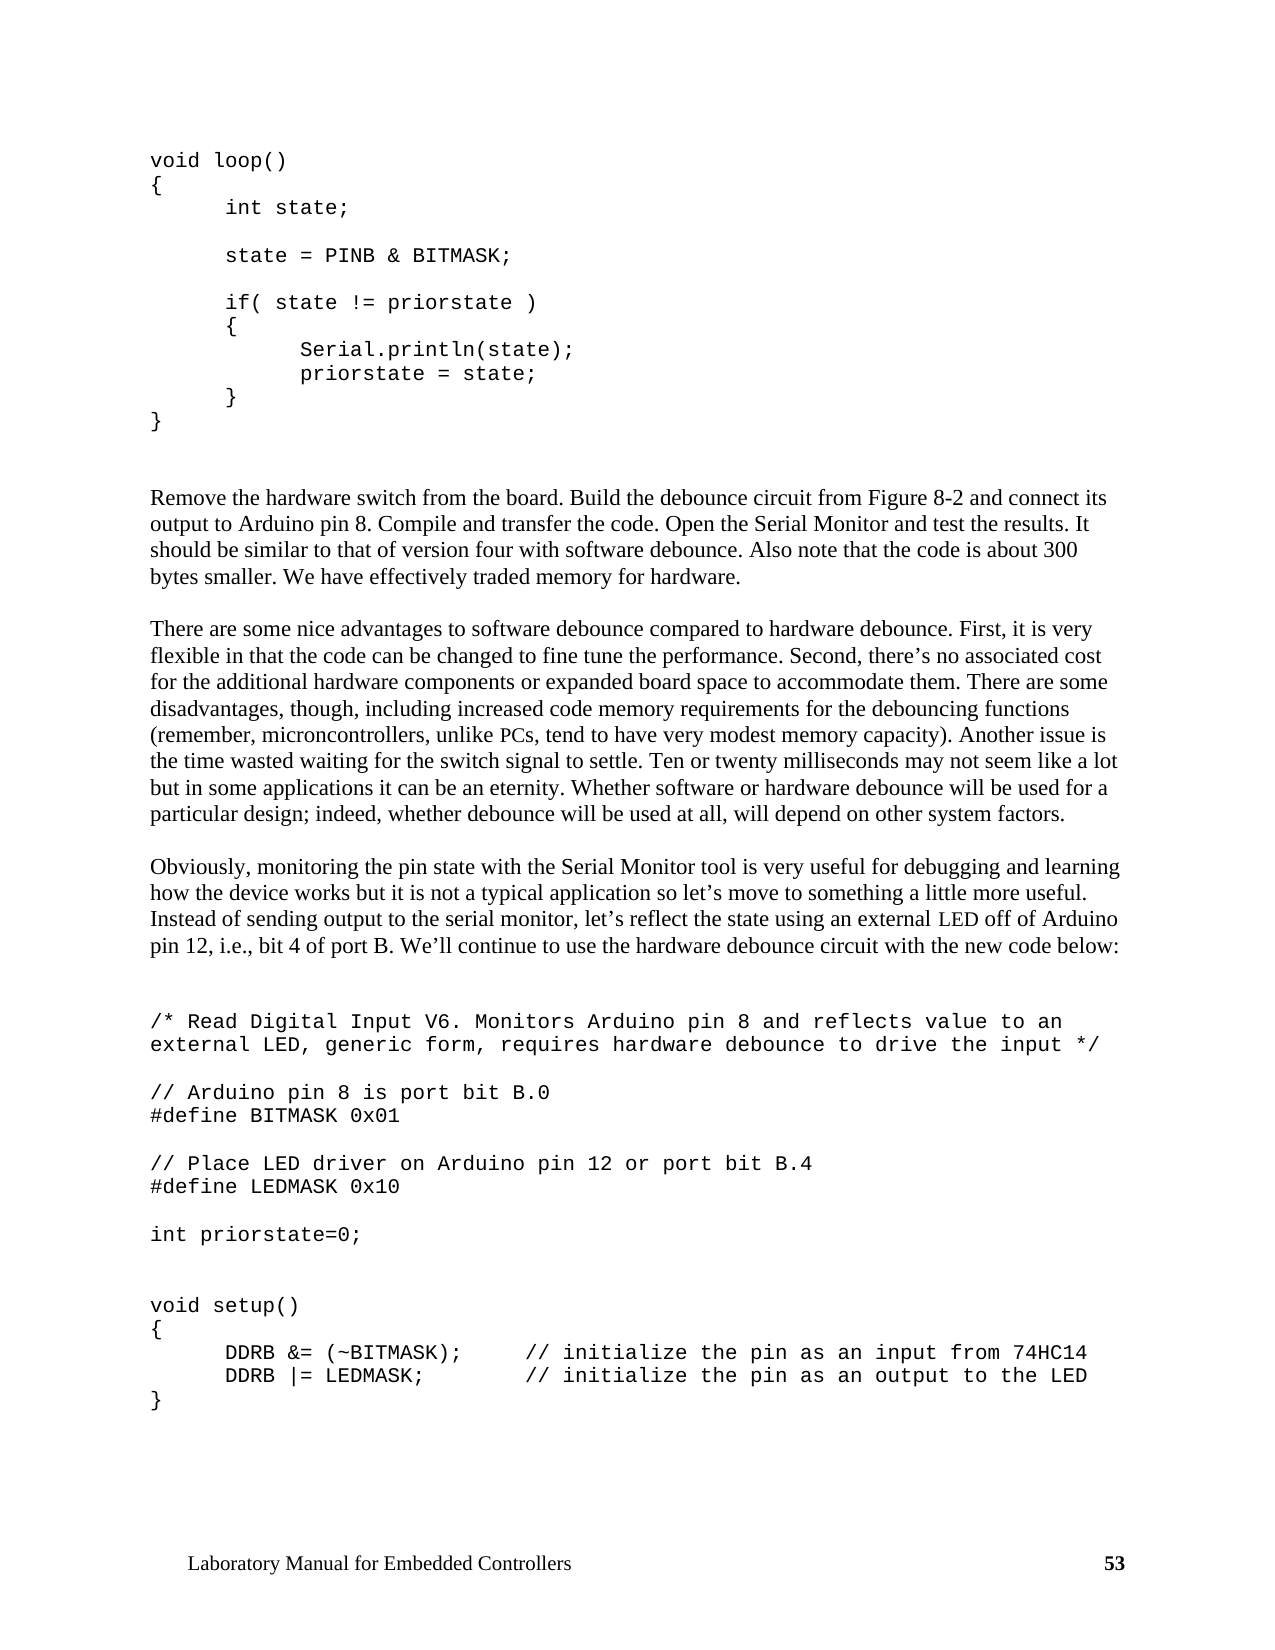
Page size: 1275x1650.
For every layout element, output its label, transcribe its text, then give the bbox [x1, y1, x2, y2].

text { [150, 1318, 1125, 1342]
text } [150, 1389, 1125, 1413]
text { [150, 316, 1125, 339]
text Serial.println(state); [150, 339, 1125, 363]
text int state; [150, 197, 1125, 221]
text #define LEDMASK 0x10 [150, 1176, 1125, 1200]
text Remove the hardware switch from the board. Build the debounce circuit from Figure 8-2 and connect its output to Arduino pin 8. Compile and transfer the code. Open the Serial Monitor and test the results. It should be similar to that of version four with software debounce. Also note that the code is about 300 bytes smaller. We have effectively traded memory for hardware. [150, 484, 1125, 589]
text } [150, 410, 1125, 434]
text priorstate = state; [150, 363, 1125, 386]
text // Arduino pin 8 is port bit B.0 [150, 1082, 1125, 1105]
text if( state != priorstate ) [150, 292, 1125, 316]
text DDRB |= LEDMASK; // initialize the pin as an output to the LED [150, 1366, 1125, 1389]
text { [150, 174, 1125, 197]
text } [150, 386, 1125, 410]
text Obviously, monitoring the pin state with the Serial Monitor tool is very useful for debugging and learning how the device works but it is not a typical application so let’s move to something a little more useful. Instead of sending output to the serial monitor, let’s reflect the state using an external LED off of Arduino pin 12, i.e., bit 4 of port B. We’ll continue to use the hardware debounce circuit with the new code below: [150, 853, 1125, 958]
text There are some nice advantages to software debounce compared to hardware debounce. First, it is very flexible in that the code can be changed to fine tune the performance. Second, there’s no associated cost for the additional hardware components or expanded board space to accommodate them. There are some disadvantages, though, including increased code memory requirements for the debouncing functions (remember, microncontrollers, unlike PCs, tend to have very modest memory capacity). Another issue is the time wasted waiting for the switch signal to settle. Ten or twenty milliseconds may not seem like a lot but in some applications it can be an eternity. Whether software or hardware debounce will be used for a particular design; indeed, whether debounce will be used at all, will depend on other system factors. [150, 616, 1125, 826]
text /* Read Digital Input V6. Monitors Arduino pin 8 and reflects value to an external LED, generic form, requires hardware debounce to drive the input */ [150, 1011, 1125, 1058]
text state = PINB & BITMASK; [150, 244, 1125, 268]
text int priorstate=0; [150, 1224, 1125, 1247]
text void setup() [150, 1294, 1125, 1318]
text // Place LED driver on Arduino pin 12 or port bit B.4 [150, 1153, 1125, 1176]
text #define BITMASK 0x01 [150, 1105, 1125, 1129]
text DDRB &= (~BITMASK); // initialize the pin as an input from 74HC14 [150, 1342, 1125, 1366]
text void loop() [150, 150, 1125, 174]
